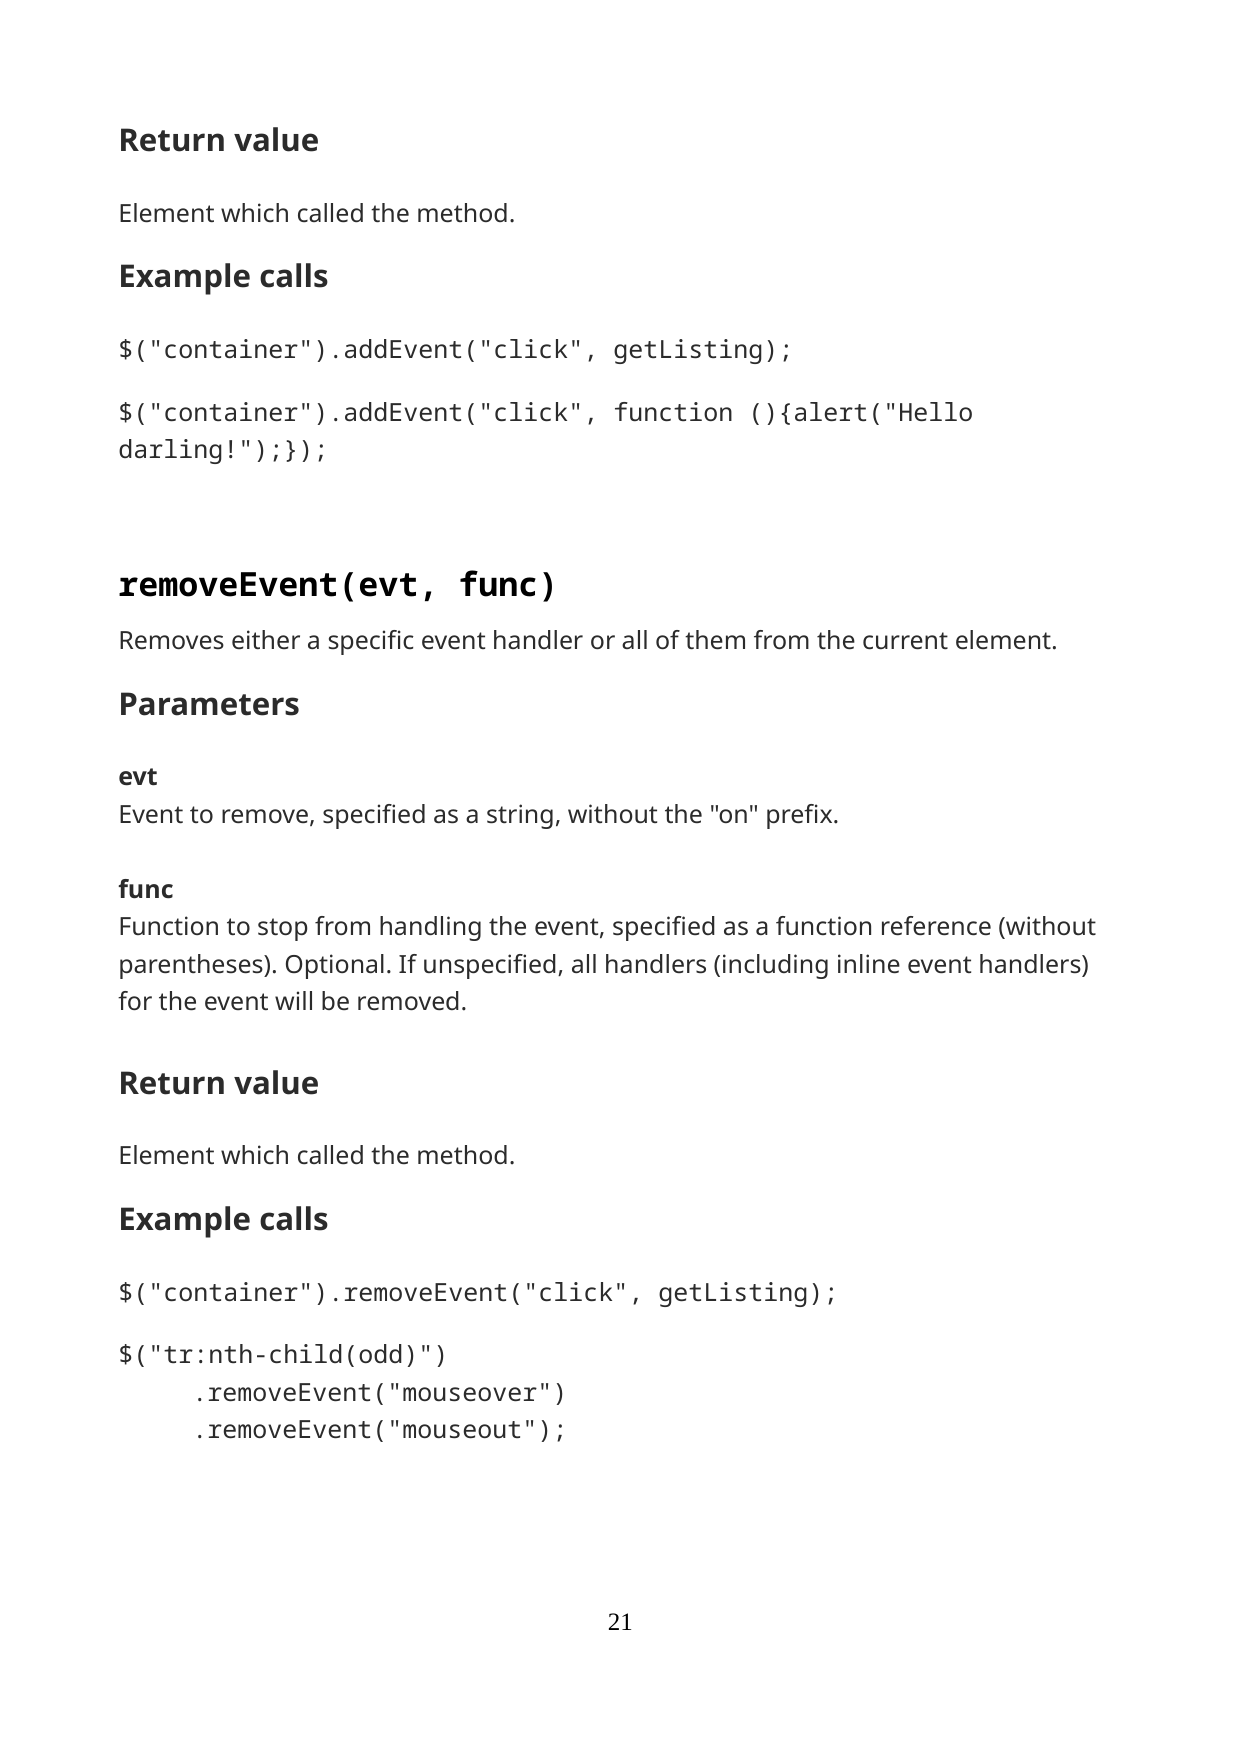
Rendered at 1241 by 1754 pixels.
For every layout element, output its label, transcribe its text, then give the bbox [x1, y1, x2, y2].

text Element which called the method. [118, 192, 1122, 229]
text Return value [118, 1018, 1122, 1103]
subtitle removeEvent(evt, func) [118, 516, 1122, 607]
text func [118, 831, 1122, 906]
text Example calls [118, 1197, 1122, 1239]
text Return value [118, 118, 1122, 161]
text evt [118, 756, 1122, 793]
text Parameters [118, 682, 1122, 724]
text $("container").removeEvent("click", getListing); [118, 1271, 1122, 1308]
text $("tr:nth-child(odd)") .removeEvent("mouseover") .removeEvent("mouseout"); [118, 1333, 1122, 1446]
text Element which called the method. [118, 1134, 1122, 1172]
text Removes either a specific event handler or all of them from the current element. [118, 619, 1122, 657]
text Function to stop from handling the event, specified as a function reference (without parentheses). Optional. If unspecified, all handlers (including inline event handlers) for the event will be removed. [118, 906, 1122, 1018]
text $("container").addEvent("click", getListing); [118, 328, 1122, 366]
text $("container").addEvent("click", function (){ alert("Hello darling!"); }); [118, 391, 1122, 466]
text Example calls [118, 254, 1122, 297]
text Event to remove, specified as a string, without the "on" prefix. [118, 793, 1122, 831]
